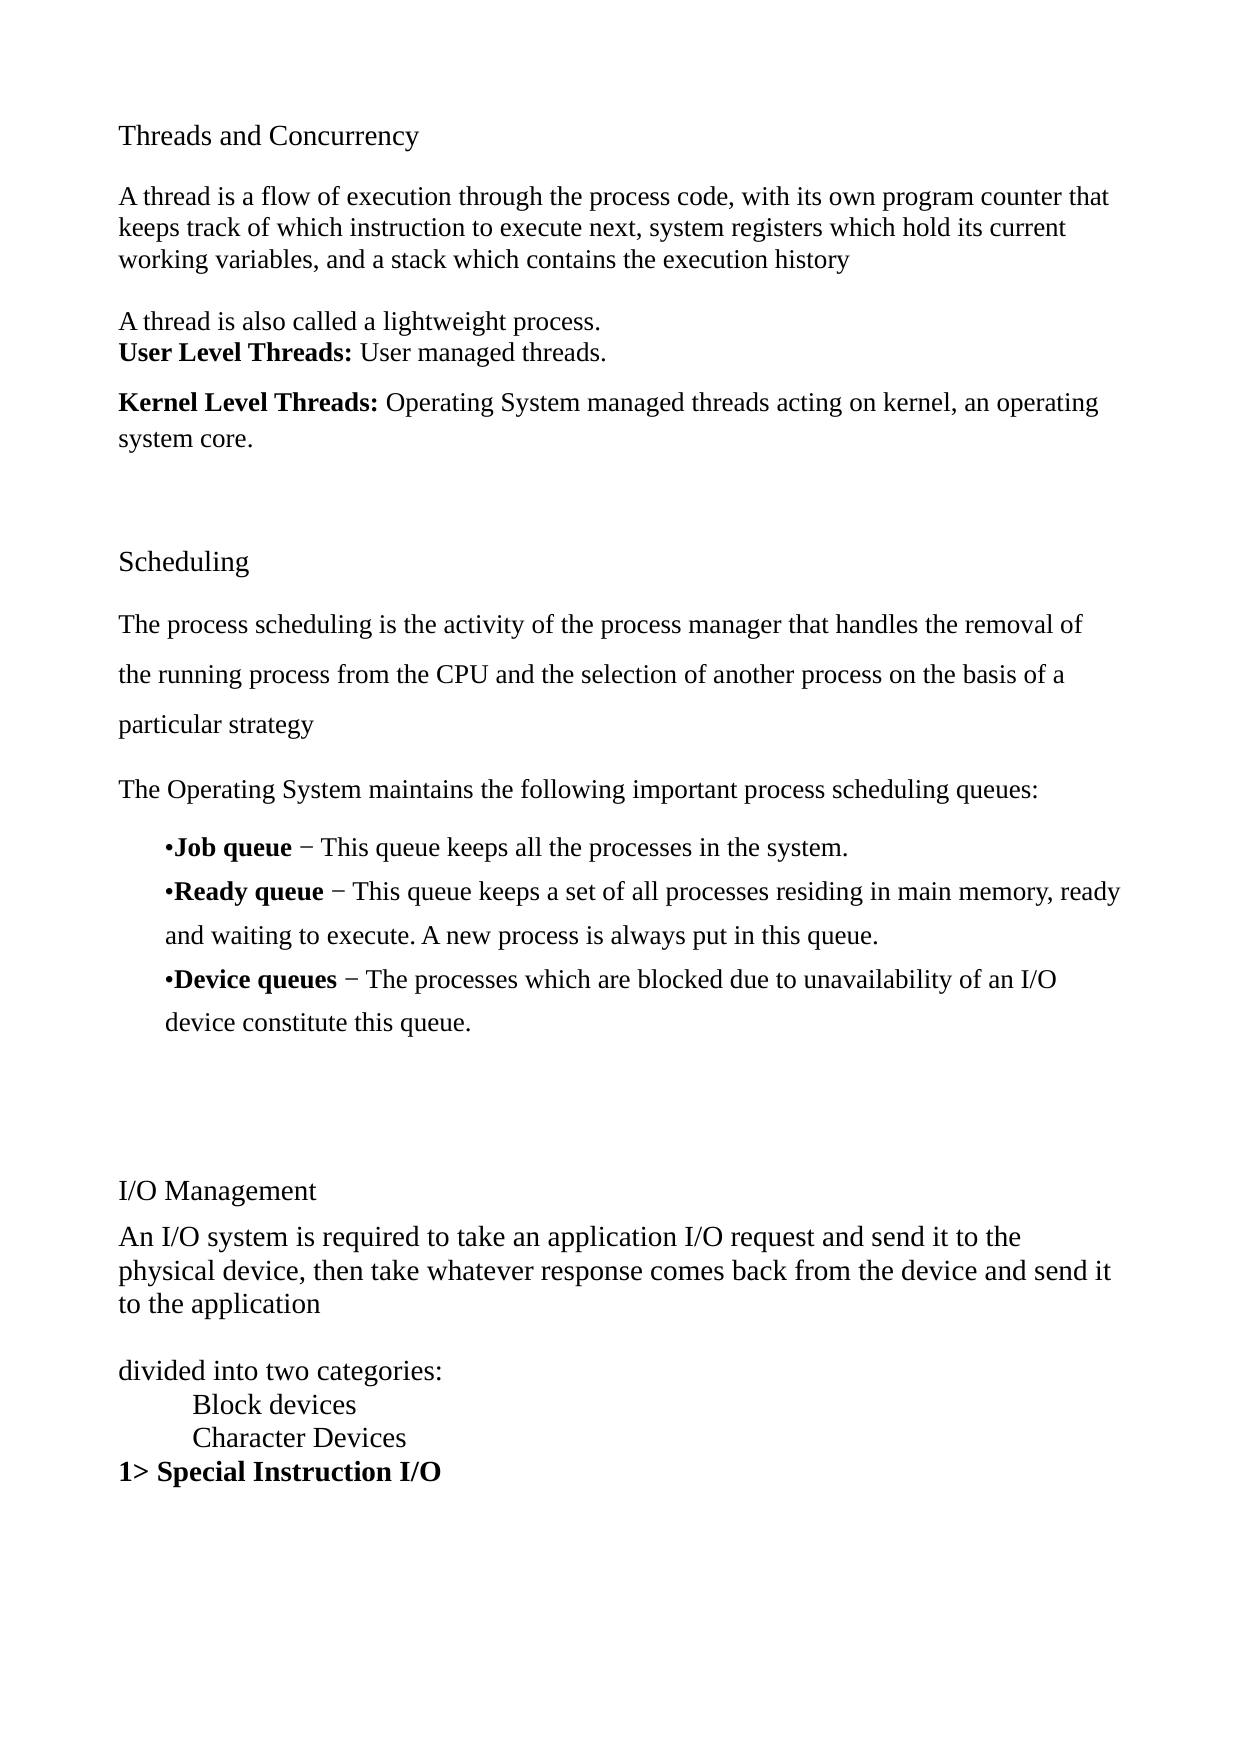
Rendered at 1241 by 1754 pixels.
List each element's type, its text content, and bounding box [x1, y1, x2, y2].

text Block devices [118, 1387, 1122, 1421]
text User Level Threads: User managed threads. [118, 336, 1122, 367]
text The Operating System maintains the following important process scheduling queues: [118, 754, 1122, 804]
subtitle I/O Management [118, 1173, 1122, 1207]
text A thread is a flow of execution through the process code, with its own program counter that keeps track of which instruction to execute next, system registers which hold its current working variables, and a stack which contains the execution history [118, 180, 1122, 274]
text Threads and Concurrency [118, 118, 1122, 180]
list Ready queue − This queue keeps a set of all processes residing in main memory, ready and waiting to execute. A new process is always put in this queue. [165, 863, 1122, 950]
subtitle Scheduling [118, 544, 1122, 577]
list Device queues − The processes which are blocked due to unavailability of an I/O device constitute this queue. [165, 950, 1122, 1038]
text divided into two categories: [118, 1353, 1122, 1387]
list Job queue − This queue keeps all the processes in the system. [165, 819, 1122, 863]
text 1> Special Instruction I/O [118, 1454, 1122, 1488]
text Kernel Level Threads: Operating System managed threads acting on kernel, an operating system core. [118, 386, 1122, 453]
text The process scheduling is the activity of the process manager that handles the removal of the running process from the CPU and the selection of another process on the basis of a particular strategy [118, 590, 1122, 740]
text A thread is also called a lightweight process. [118, 305, 1122, 336]
text Character Devices [118, 1421, 1122, 1454]
text An I/O system is required to take an application I/O request and send it to the physical device, then take whatever response comes back from the device and send it to the application [118, 1219, 1122, 1320]
